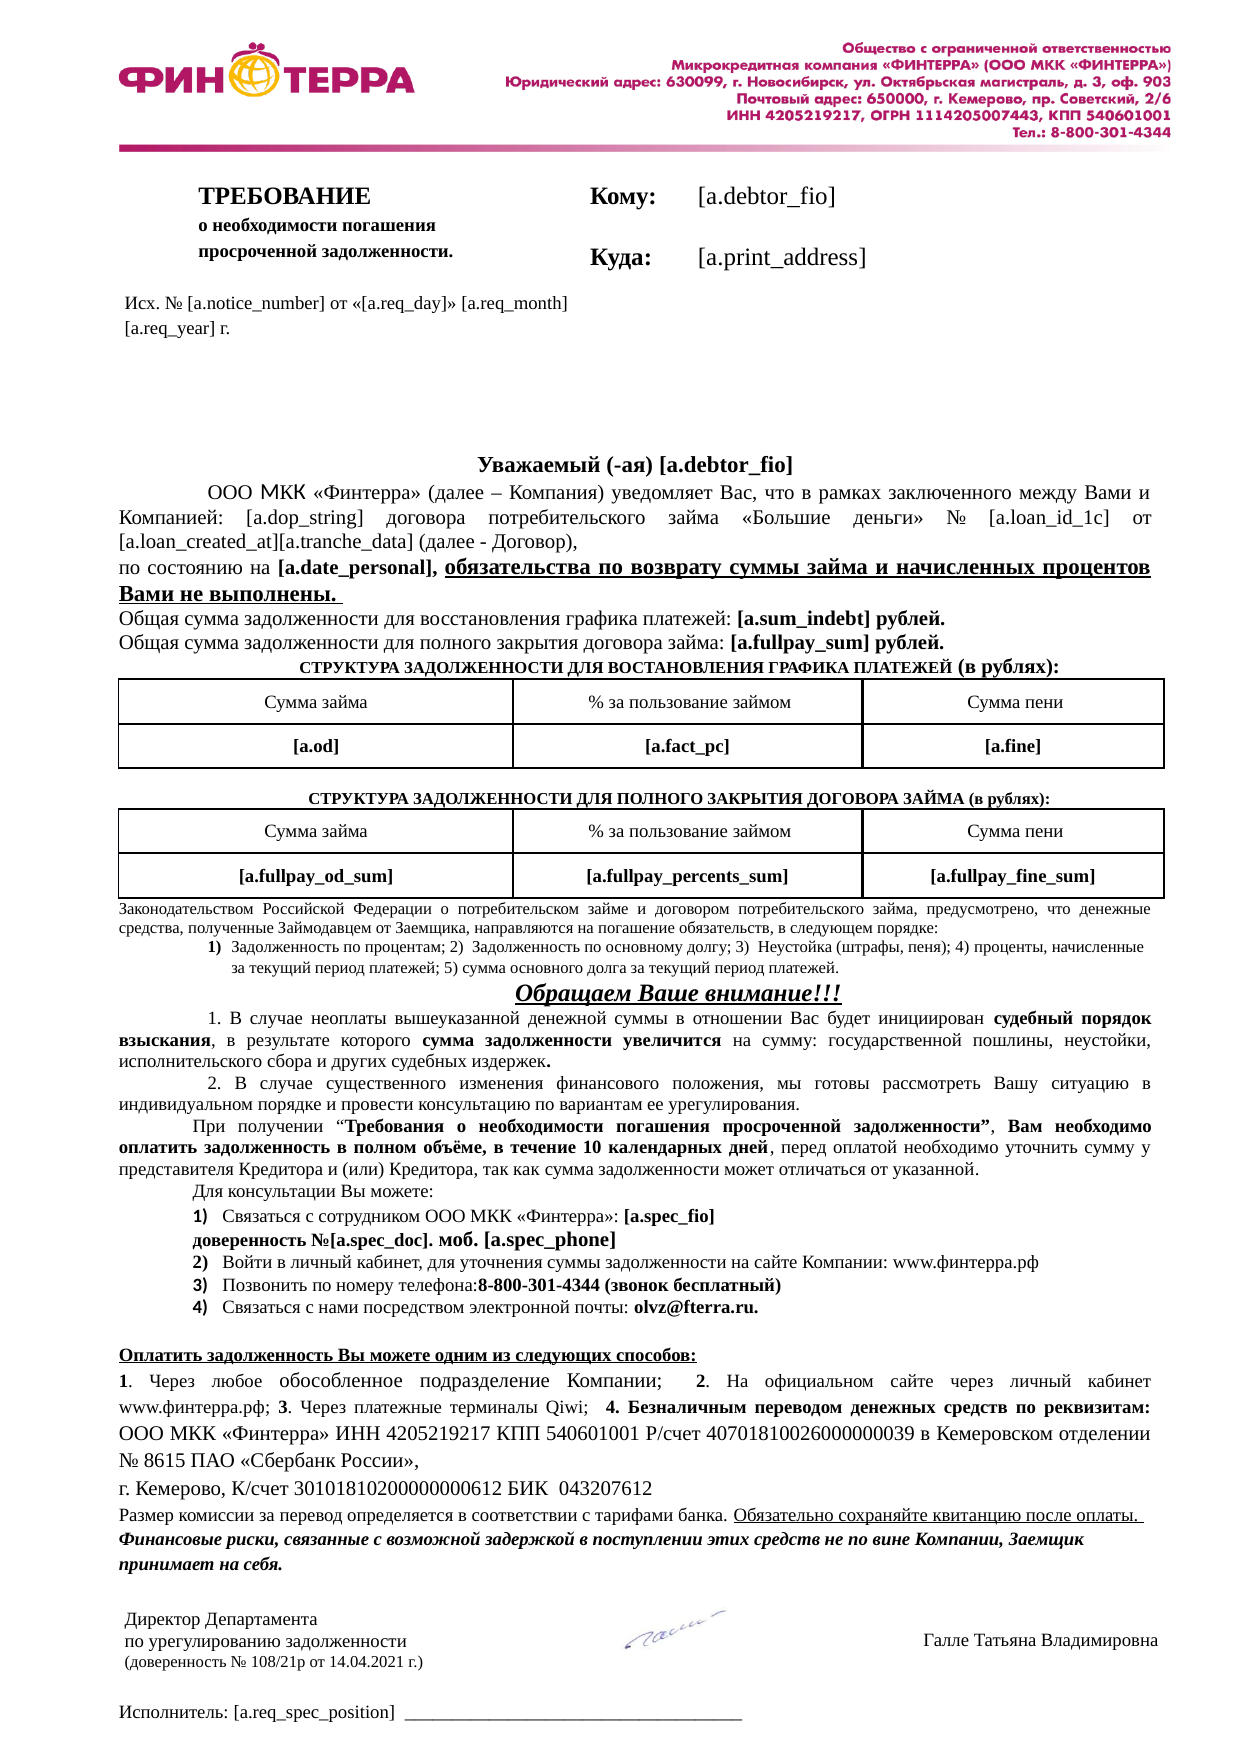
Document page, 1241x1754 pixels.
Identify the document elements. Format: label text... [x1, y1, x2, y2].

text Обращаем Ваше внимание!!! [118, 978, 1152, 1007]
table_header % за пользование займом [514, 810, 861, 852]
text по состоянию на [a.date_personal], обязательства по возврату суммы займа и начисленных процентов Вами не выполнены. [118, 553, 1152, 606]
text Исполнитель: [a.req_spec_position] ____________________________________ [118, 1701, 1152, 1723]
text СТРУКТУРА ЗАДОЛЖЕННОСТИ ДЛЯ ВОСТАНОВЛЕНИЯ ГРАФИКА ПЛАТЕЖЕЙ (в рублях): [118, 654, 1152, 678]
table_header [1116, 175, 1169, 398]
table_header Сумма пени [864, 680, 1163, 723]
text г. Кемерово, К/счет 30101810200000000612 БИК 043207612 [118, 1476, 1152, 1500]
table_header Сумма займа [119, 810, 512, 852]
table_cell [a.fine] [864, 725, 1163, 767]
text Размер комиссии за перевод определяется в соответствии с тарифами банка. Обязательно сохраняйте квитанцию после оплаты. Финансовые риски, связанные с возможной задержкой в поступлении этих средств не по вине Компании, Заемщик принимает на себя. [118, 1503, 1152, 1574]
table_cell [a.fullpay_percents_sum] [514, 854, 861, 897]
table_header ТРЕБОВАНИЕ о необходимости погашения просроченной задолженности. Исх. № [a.notice_number] от «[a.req_day]» [a.req_month] [a.req_year] г. [119, 175, 584, 398]
table_cell [a.od] [119, 725, 512, 767]
text 1. Через любое обособленное подразделение Компании; 2. На официальном сайте через личный кабинет www.финтерра.рф; 3. Через платежные терминалы Qiwi; 4. Безналичным переводом денежных средств по реквизитам: ООО МКК «Финтерра» ИНН 4205219217 КПП 540601001 Р/счет 40701810026000000039 в Кемеровском отделении № 8615 ПАО «Сбербанк России», [118, 1368, 1152, 1472]
list Связаться с сотрудником ООО МКК «Финтерра»: [a.spec_fio] [148, 1204, 1152, 1227]
text 1. В случае неоплаты вышеуказанной денежной суммы в отношении Вас будет инициирован судебный порядок взыскания, в результате которого сумма задолженности увеличится на сумму: государственной пошлины, неустойки, исполнительского сбора и других судебных издержек. [118, 1007, 1152, 1072]
text Для консультации Вы можете: [118, 1179, 1152, 1201]
table_cell Куда: [584, 236, 692, 398]
table_cell [a.fact_pc] [514, 725, 861, 767]
text СТРУКТУРА ЗАДОЛЖЕННОСТИ ДЛЯ ПОЛНОГО ЗАКРЫТИЯ ДОГОВОРА ЗАЙМА (в рублях): [118, 788, 1152, 808]
list Задолженность по процентам; 2) Задолженность по основному долгу; 3) Неустойка (штрафы, пеня); 4) проценты, начисленные за текущий период платежей; 5) сумма основного долга за текущий период платежей. [207, 937, 1152, 977]
text Законодательством Российской Федерации о потребительском займе и договором потребительского займа, предусмотрено, что денежные средства, полученные Займодавцем от Заемщика, направляются на погашение обязательств, в следующем порядке: [118, 899, 1152, 937]
list Связаться с нами посредством электронной почты: olvz@fterra.ru. [192, 1296, 1152, 1319]
text Уважаемый (-ая) [a.debtor_fio] [118, 451, 1152, 477]
table_header Директор Департамента по урегулированию задолженности (доверенность № 108/21р от 14.04.2021 г.) [119, 1603, 570, 1676]
list Позвонить по номеру телефона:8-800-301-4344 (звонок бесплатный) [192, 1273, 1152, 1296]
text 2. В случае существенного изменения финансового положения, мы готовы рассмотреть Вашу ситуацию в индивидуальном порядке и провести консультацию по вариантам ее урегулирования. [118, 1072, 1152, 1115]
table_cell [a.fullpay_fine_sum] [864, 854, 1163, 897]
text При получении “Требования о необходимости погашения просроченной задолженности”, Вам необходимо оплатить задолженность в полном объёме, в течение 10 календарных дней, перед оплатой необходимо уточнить сумму у представителя Кредитора и (или) Кредитора, так как сумма задолженности может отличаться от указанной. [118, 1115, 1152, 1179]
text доверенность №[a.spec_doc]. моб. [a.spec_phone] [192, 1227, 1152, 1251]
text Общая сумма задолженности для восстановления графика платежей: [a.sum_indebt] рублей. [118, 606, 1152, 630]
picture [118, 42, 1171, 152]
text Общая сумма задолженности для полного закрытия договора займа: [a.fullpay_sum] рублей. [118, 630, 1152, 654]
list Войти в личный кабинет, для уточнения суммы задолженности на сайте Компании: www.финтерра.рф [163, 1251, 1152, 1273]
picture [617, 1601, 735, 1657]
table_header Галле Татьяна Владимировна [807, 1603, 1164, 1676]
table_header Сумма займа [119, 680, 512, 723]
text Оплатить задолженность Вы можете одним из следующих способов: [118, 1343, 1152, 1365]
table_header [570, 1603, 807, 1676]
table_header % за пользование займом [514, 680, 861, 723]
table_header Кому: [584, 175, 692, 236]
text ООО МКК «Финтерра» (далее – Компания) уведомляет Вас, что в рамках заключенного между Вами и Компанией: [a.dop_string] договора потребительского займа «Большие деньги» № [a.loan_id_1c] от [a.loan_created_at][a.tranche_data] (далее - Договор), [118, 477, 1152, 553]
table_cell [a.fullpay_od_sum] [119, 854, 512, 897]
table_header [a.debtor_fio] [692, 175, 1116, 236]
table_cell [a.print_address] [692, 236, 1116, 398]
table_header Сумма пени [864, 810, 1163, 852]
